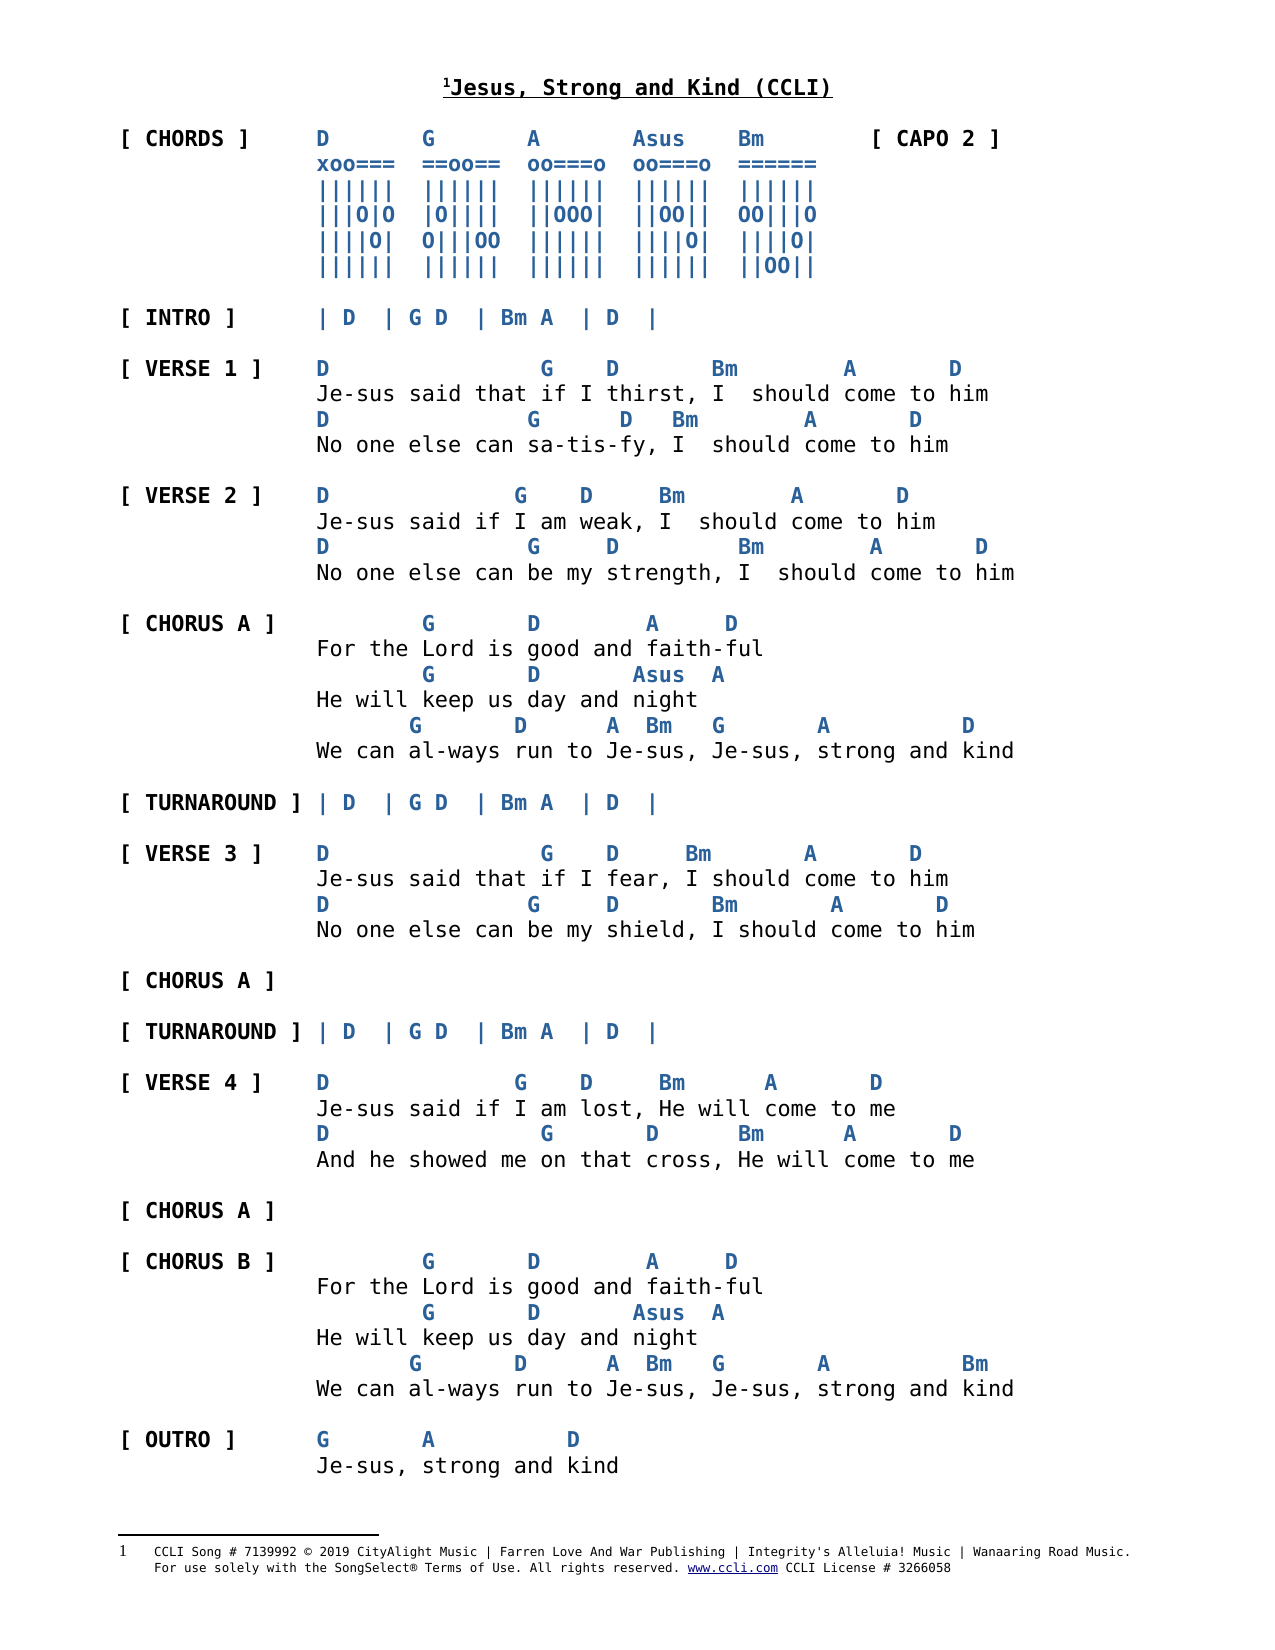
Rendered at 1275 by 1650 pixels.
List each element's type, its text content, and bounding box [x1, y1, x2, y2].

text |||||| |||||| |||||| |||||| ||OO|| [118, 254, 1156, 279]
text Je-sus, strong and kind [118, 1453, 1156, 1479]
text [ TURNAROUND ] | D | G D | Bm A | D | [118, 789, 1156, 815]
text We can al-ways run to Je-sus, Je-sus, strong and kind [118, 738, 1156, 764]
text [ CHORUS A ] [118, 1198, 1156, 1223]
text [ CHORUS A ] G D A D [118, 611, 1156, 636]
text D G D Bm A D [118, 892, 1156, 917]
text D G D Bm A D [118, 534, 1156, 560]
text No one else can be my shield, I should come to him [118, 917, 1156, 943]
text For the Lord is good and faith-ful [118, 636, 1156, 662]
text [ VERSE 4 ] D G D Bm A D [118, 1070, 1156, 1096]
text Je-sus said that if I thirst, I should come to him [118, 381, 1156, 407]
text He will keep us day and night [118, 687, 1156, 713]
text [ CHORUS B ] G D A D [118, 1249, 1156, 1274]
text [ TURNAROUND ] | D | G D | Bm A | D | [118, 1019, 1156, 1045]
text [ OUTRO ] G A D [118, 1428, 1156, 1453]
text For the Lord is good and faith-ful [118, 1274, 1156, 1300]
text No one else can sa-tis-fy, I should come to him [118, 432, 1156, 458]
text G D A Bm G A Bm [118, 1351, 1156, 1377]
text G D Asus A [118, 1300, 1156, 1326]
text Je-sus said that if I fear, I should come to him [118, 866, 1156, 892]
text [ VERSE 2 ] D G D Bm A D [118, 483, 1156, 509]
text D G D Bm A D [118, 1121, 1156, 1147]
text We can al-ways run to Je-sus, Je-sus, strong and kind [118, 1377, 1156, 1402]
text xoo=== ==oo== oo===o oo===o ====== [118, 152, 1156, 177]
text [ VERSE 3 ] D G D Bm A D [118, 841, 1156, 866]
text |||O|O |O|||| ||OOO| ||OO|| OO|||O [118, 203, 1156, 228]
text He will keep us day and night [118, 1326, 1156, 1351]
text [ VERSE 1 ] D G D Bm A D [118, 356, 1156, 381]
text |||||| |||||| |||||| |||||| |||||| [118, 177, 1156, 203]
text CCLI Song # 7139992 © 2019 CityAlight Music | Farren Love And War Publishing | Integrity's Alleluia! Music | Wanaaring Road Music. For use solely with the SongSelect® Terms of Use. All rights reserved. www.ccli.com CCLI License # 3266058 [118, 1541, 1156, 1575]
text Jesus, Strong and Kind (CCLI) [118, 75, 1156, 101]
text G D A Bm G A D [118, 713, 1156, 738]
text [ INTRO ] | D | G D | Bm A | D | [118, 305, 1156, 330]
text G D Asus A [118, 662, 1156, 687]
text Je-sus said if I am weak, I should come to him [118, 509, 1156, 534]
text And he showed me on that cross, He will come to me [118, 1147, 1156, 1172]
text D G D Bm A D [118, 407, 1156, 432]
text [ CHORUS A ] [118, 968, 1156, 994]
text ||||O| O|||OO |||||| ||||O| ||||O| [118, 228, 1156, 254]
text Je-sus said if I am lost, He will come to me [118, 1096, 1156, 1121]
text No one else can be my strength, I should come to him [118, 560, 1156, 585]
text [ CHORDS ] D G A Asus Bm [ CAPO 2 ] [118, 126, 1156, 152]
